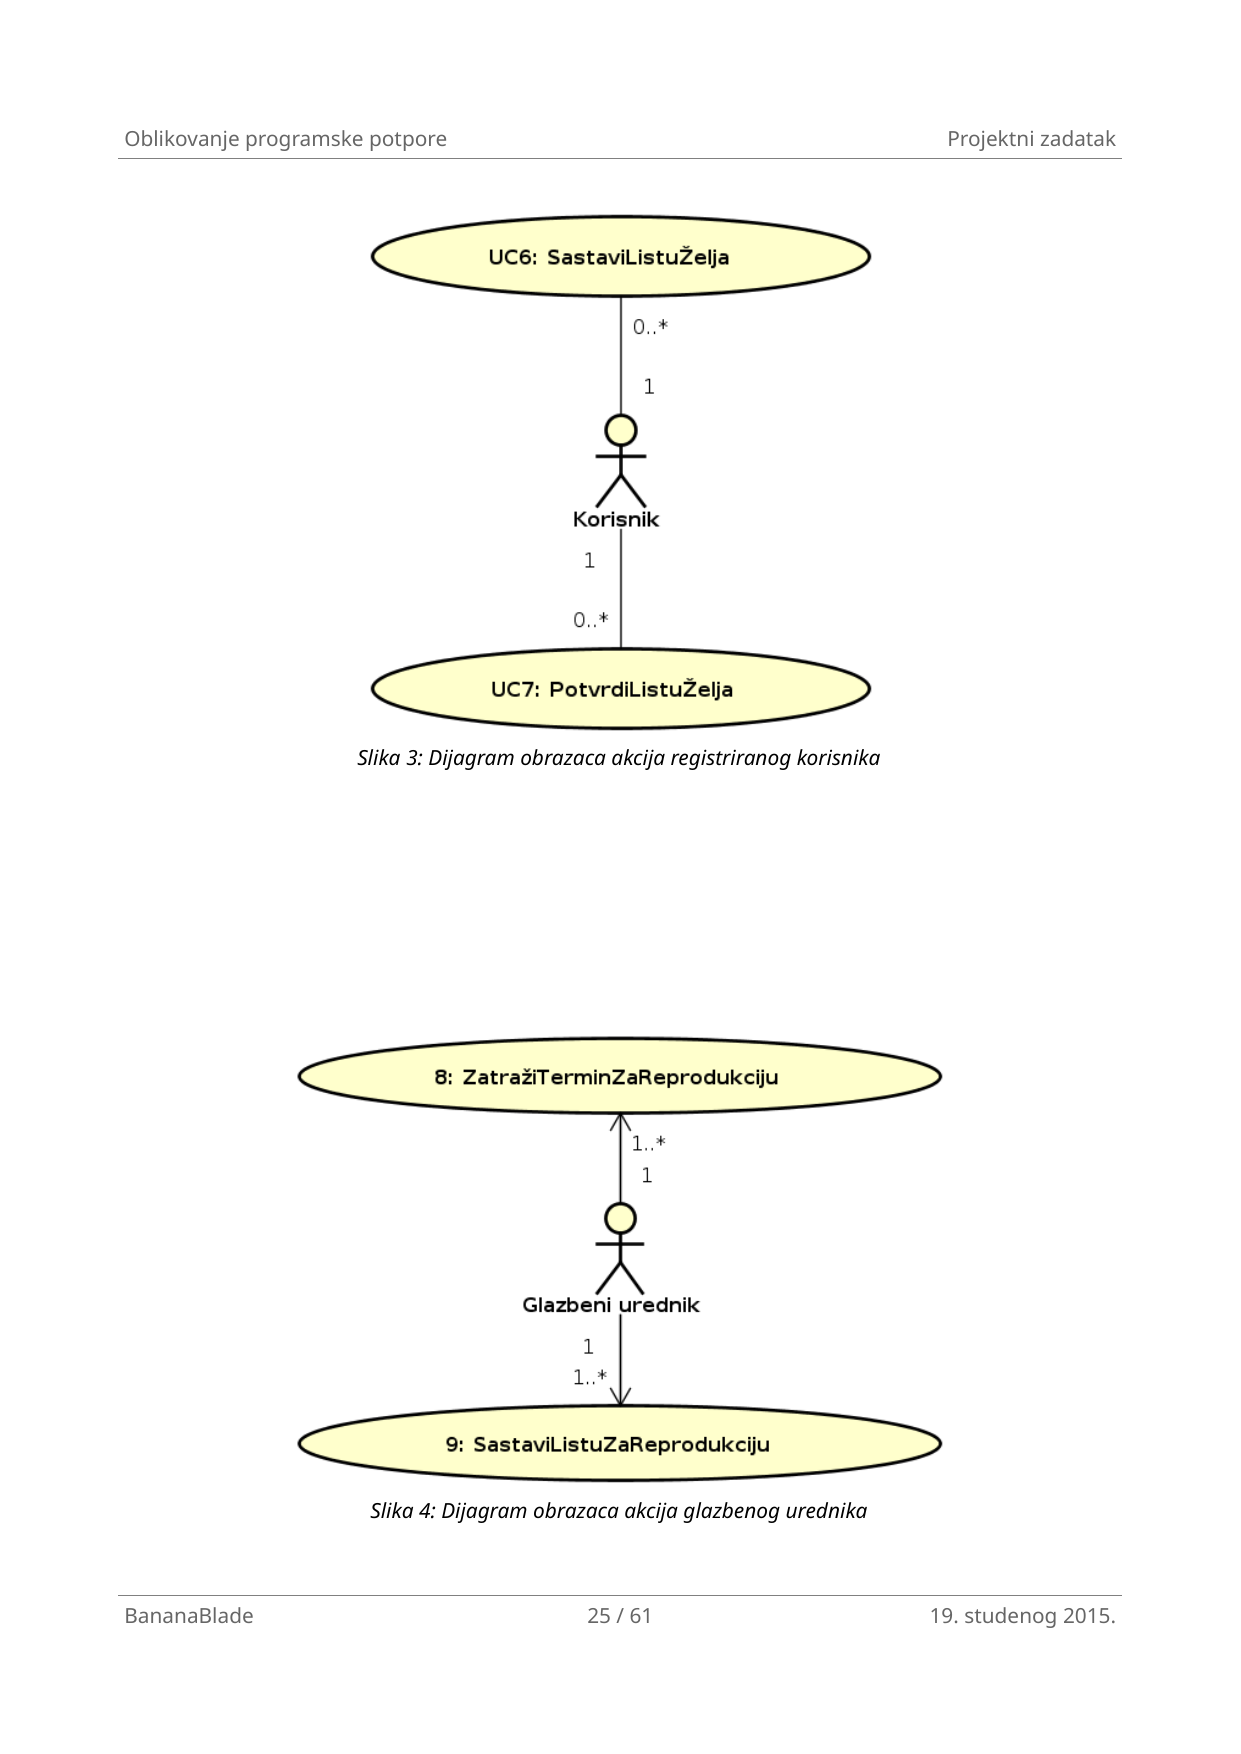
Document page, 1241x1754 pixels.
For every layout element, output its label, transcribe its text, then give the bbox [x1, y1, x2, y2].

text Slika 4: Dijagram obrazaca akcija glazbenog urednika [283, 1497, 957, 1524]
picture [283, 1022, 957, 1497]
text Slika 3: Dijagram obrazaca akcija registriranog korisnika [356, 744, 884, 772]
picture [356, 200, 885, 744]
